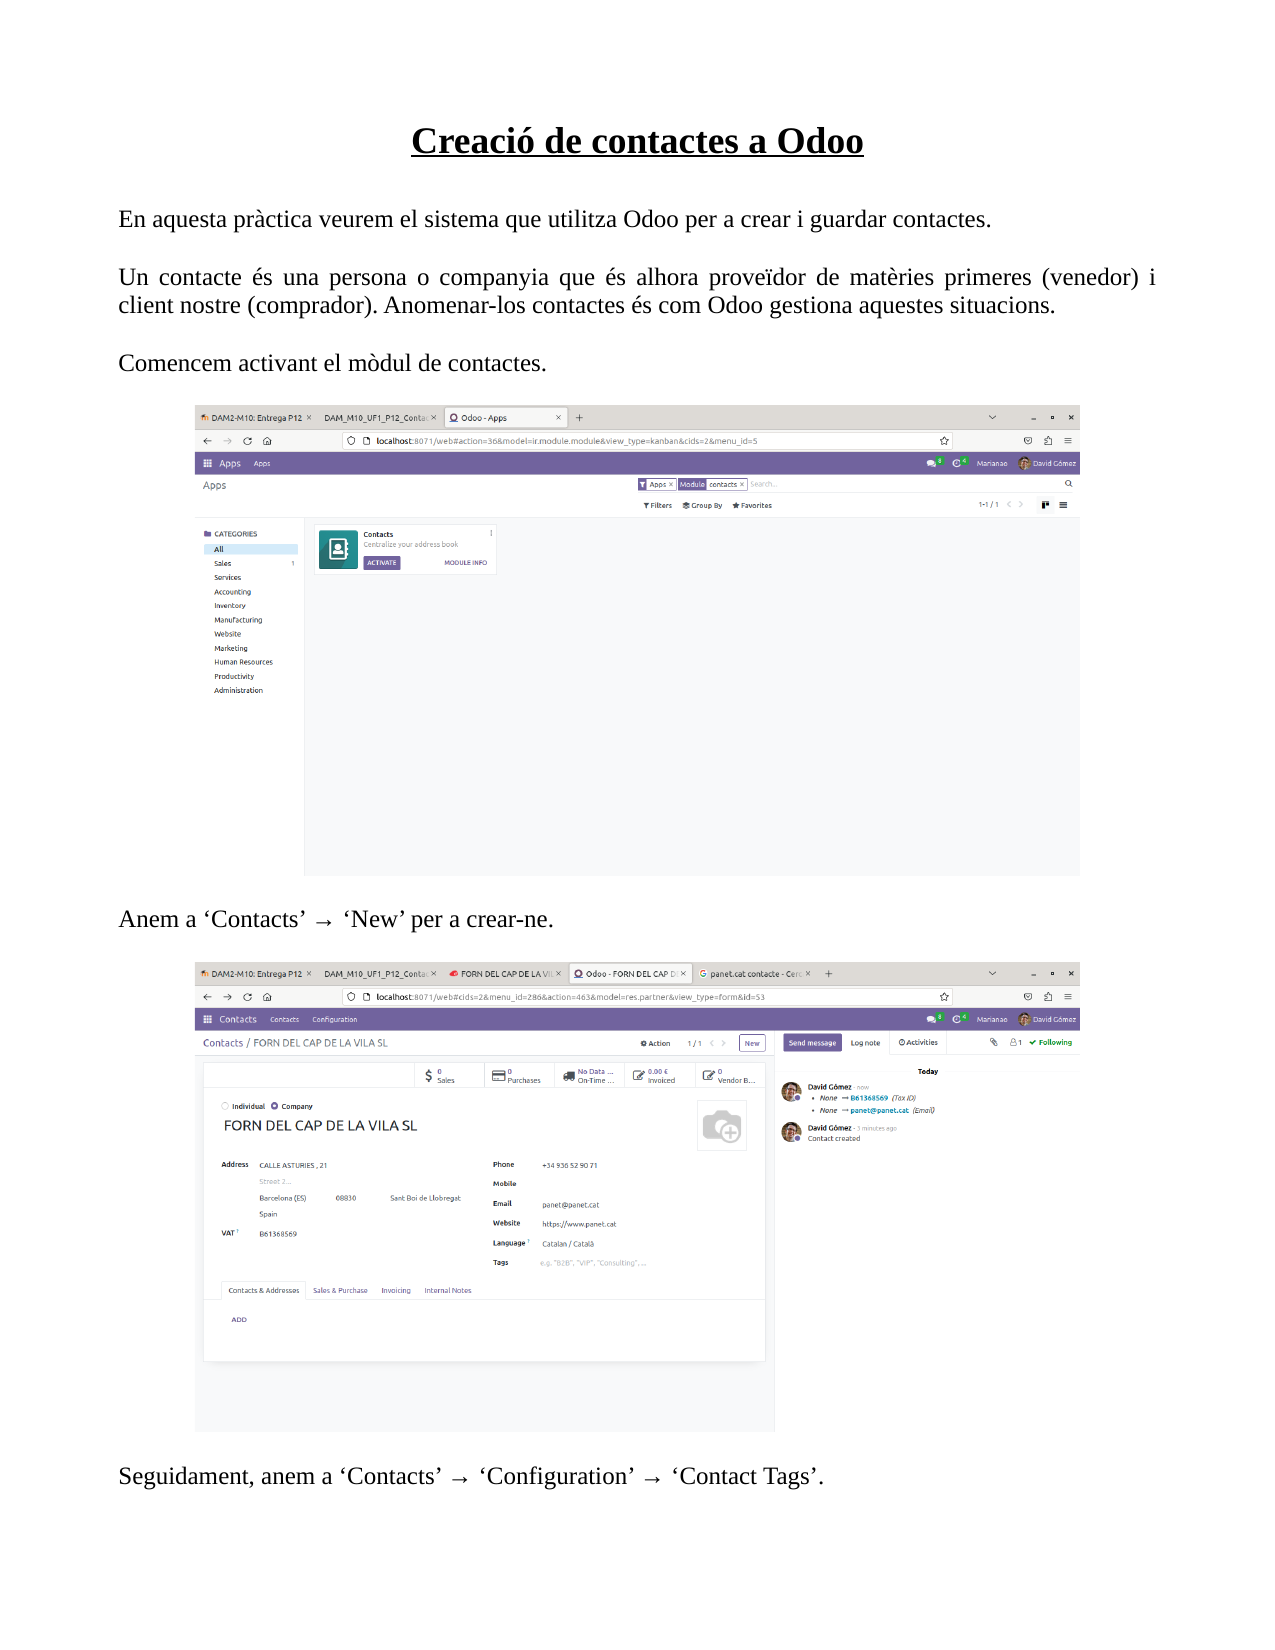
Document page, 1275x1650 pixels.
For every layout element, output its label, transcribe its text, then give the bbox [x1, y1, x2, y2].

picture [194, 405, 1080, 876]
text En aquesta pràctica veurem el sistema que utilitza Odoo per a crear i guardar contactes. [118, 204, 1157, 233]
text Seguidament, anem a ‘Contacts’ → ‘Configuration’ → ‘Contact Tags’. [118, 1461, 1157, 1489]
text Creació de contactes a Odoo [118, 118, 1157, 161]
picture [194, 962, 1080, 1432]
text Comencem activant el mòdul de contactes. [118, 348, 1157, 377]
text Anem a ‘Contacts’ → ‘New’ per a crear-ne. [118, 904, 1157, 933]
text Un contacte és una persona o companyia que és alhora proveïdor de matèries primeres (venedor) i client nostre (comprador). Anomenar-los contactes és com Odoo gestiona aquestes situacions. [118, 262, 1157, 319]
